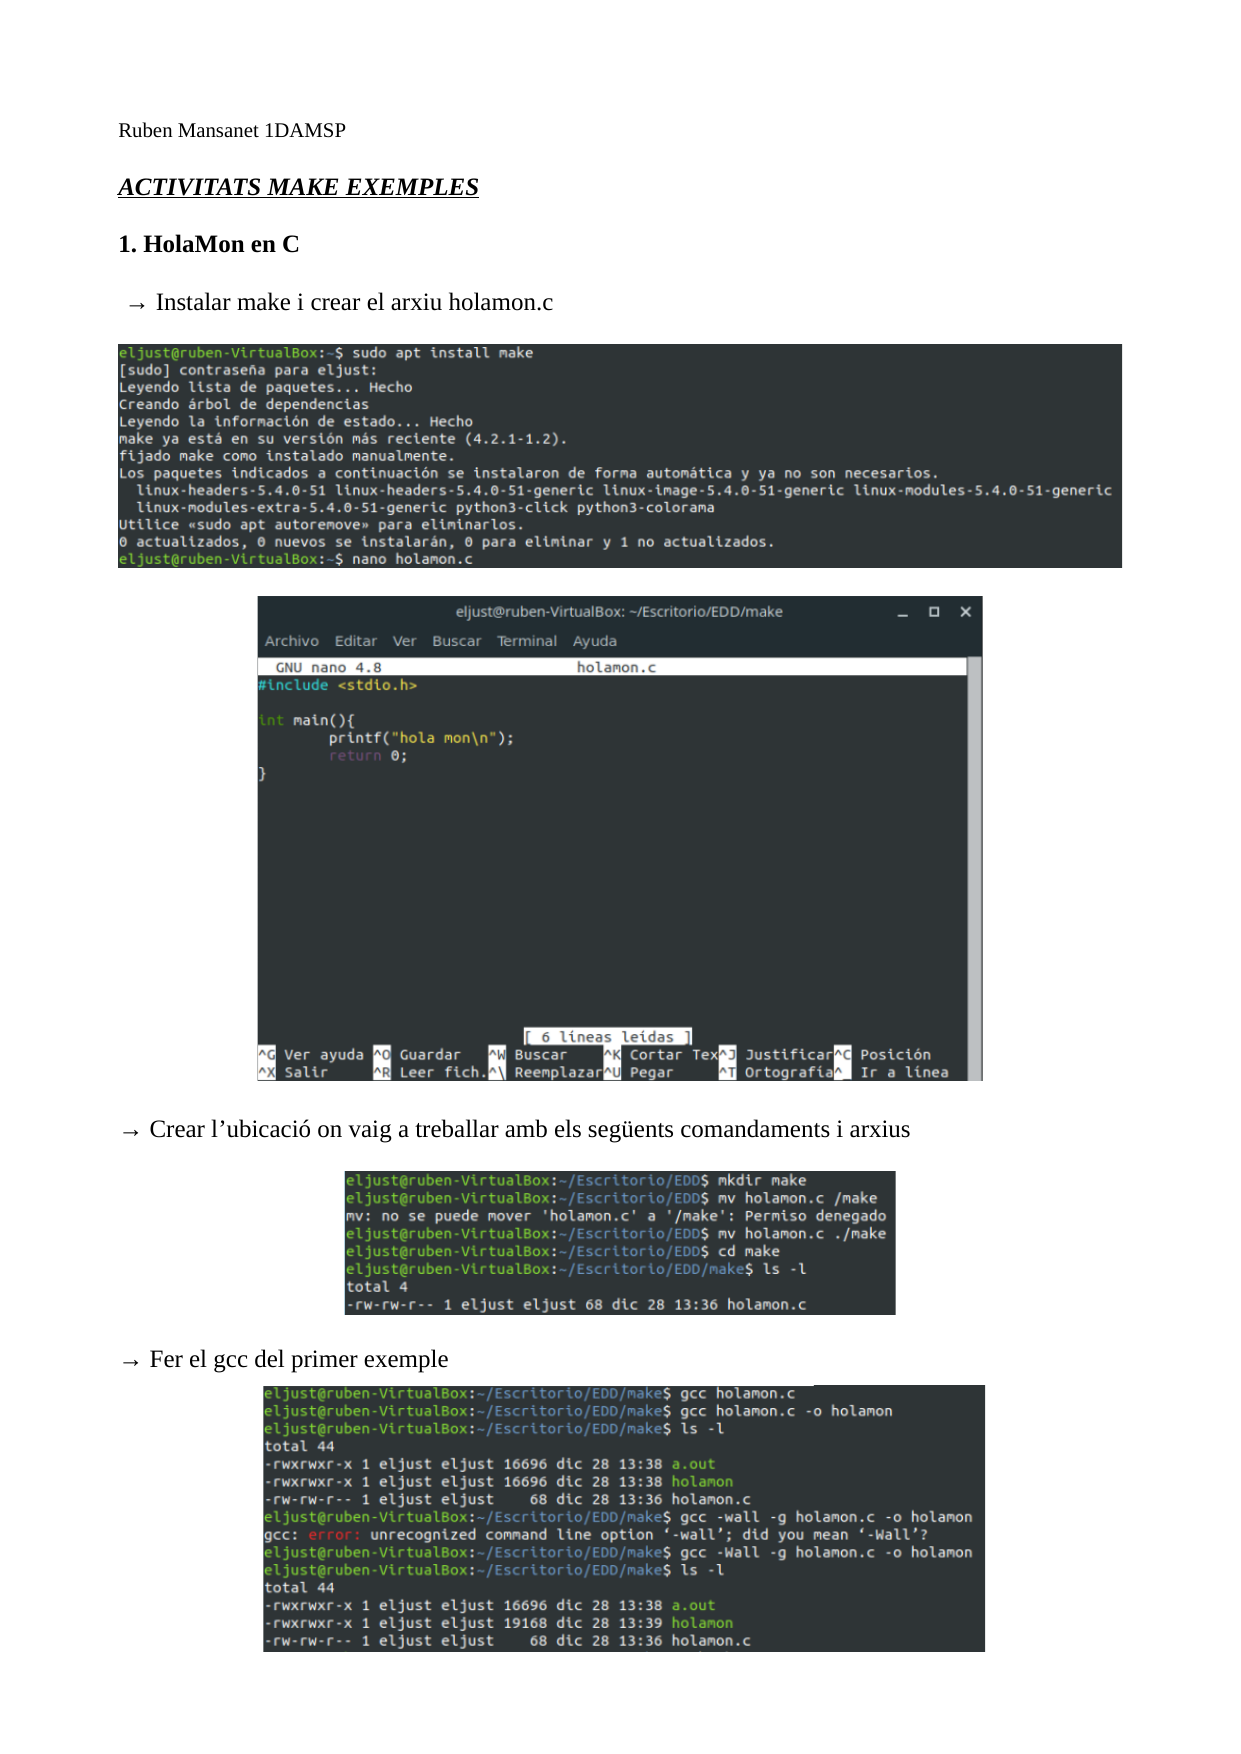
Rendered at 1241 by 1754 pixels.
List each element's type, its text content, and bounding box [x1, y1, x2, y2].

text ACTIVITATS MAKE EXEMPLES [118, 172, 1122, 200]
picture [118, 344, 1123, 568]
picture [257, 596, 983, 1081]
text → Crear l’ubicació on vaig a treballar amb els següents comandaments i arxius [118, 1114, 1122, 1143]
picture [263, 1385, 986, 1652]
text 1. HolaMon en C [118, 229, 1122, 258]
text → Instalar make i crear el arxiu holamon.c [118, 287, 1122, 315]
picture [344, 1171, 896, 1315]
text → Fer el gcc del primer exemple [118, 1344, 1122, 1373]
